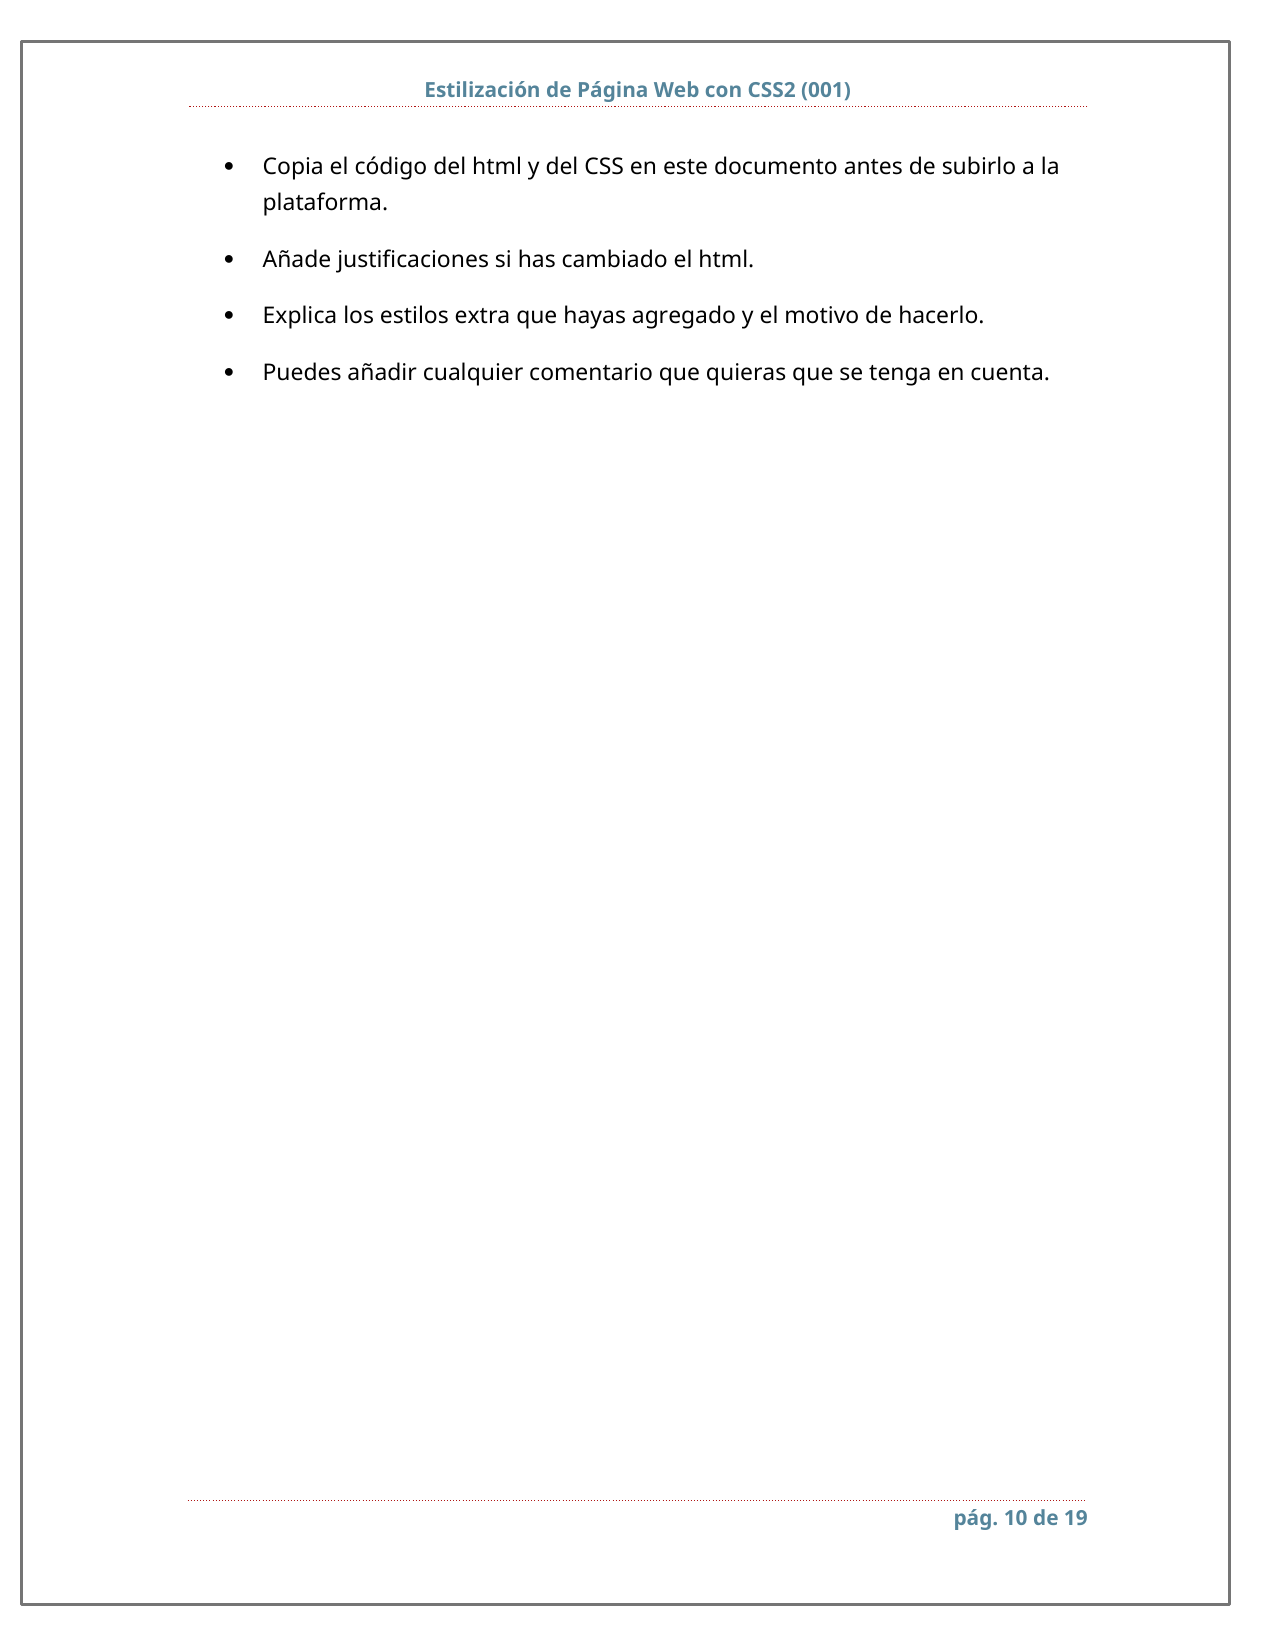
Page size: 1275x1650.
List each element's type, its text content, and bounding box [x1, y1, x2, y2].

list Explica los estilos extra que hayas agregado y el motivo de hacerlo. [225, 299, 1087, 331]
list Añade justificaciones si has cambiado el html. [225, 243, 1087, 274]
list Puedes añadir cualquier comentario que quieras que se tenga en cuenta. [225, 356, 1087, 387]
list Copia el código del html y del CSS en este documento antes de subirlo a la plataforma. [225, 150, 1087, 217]
